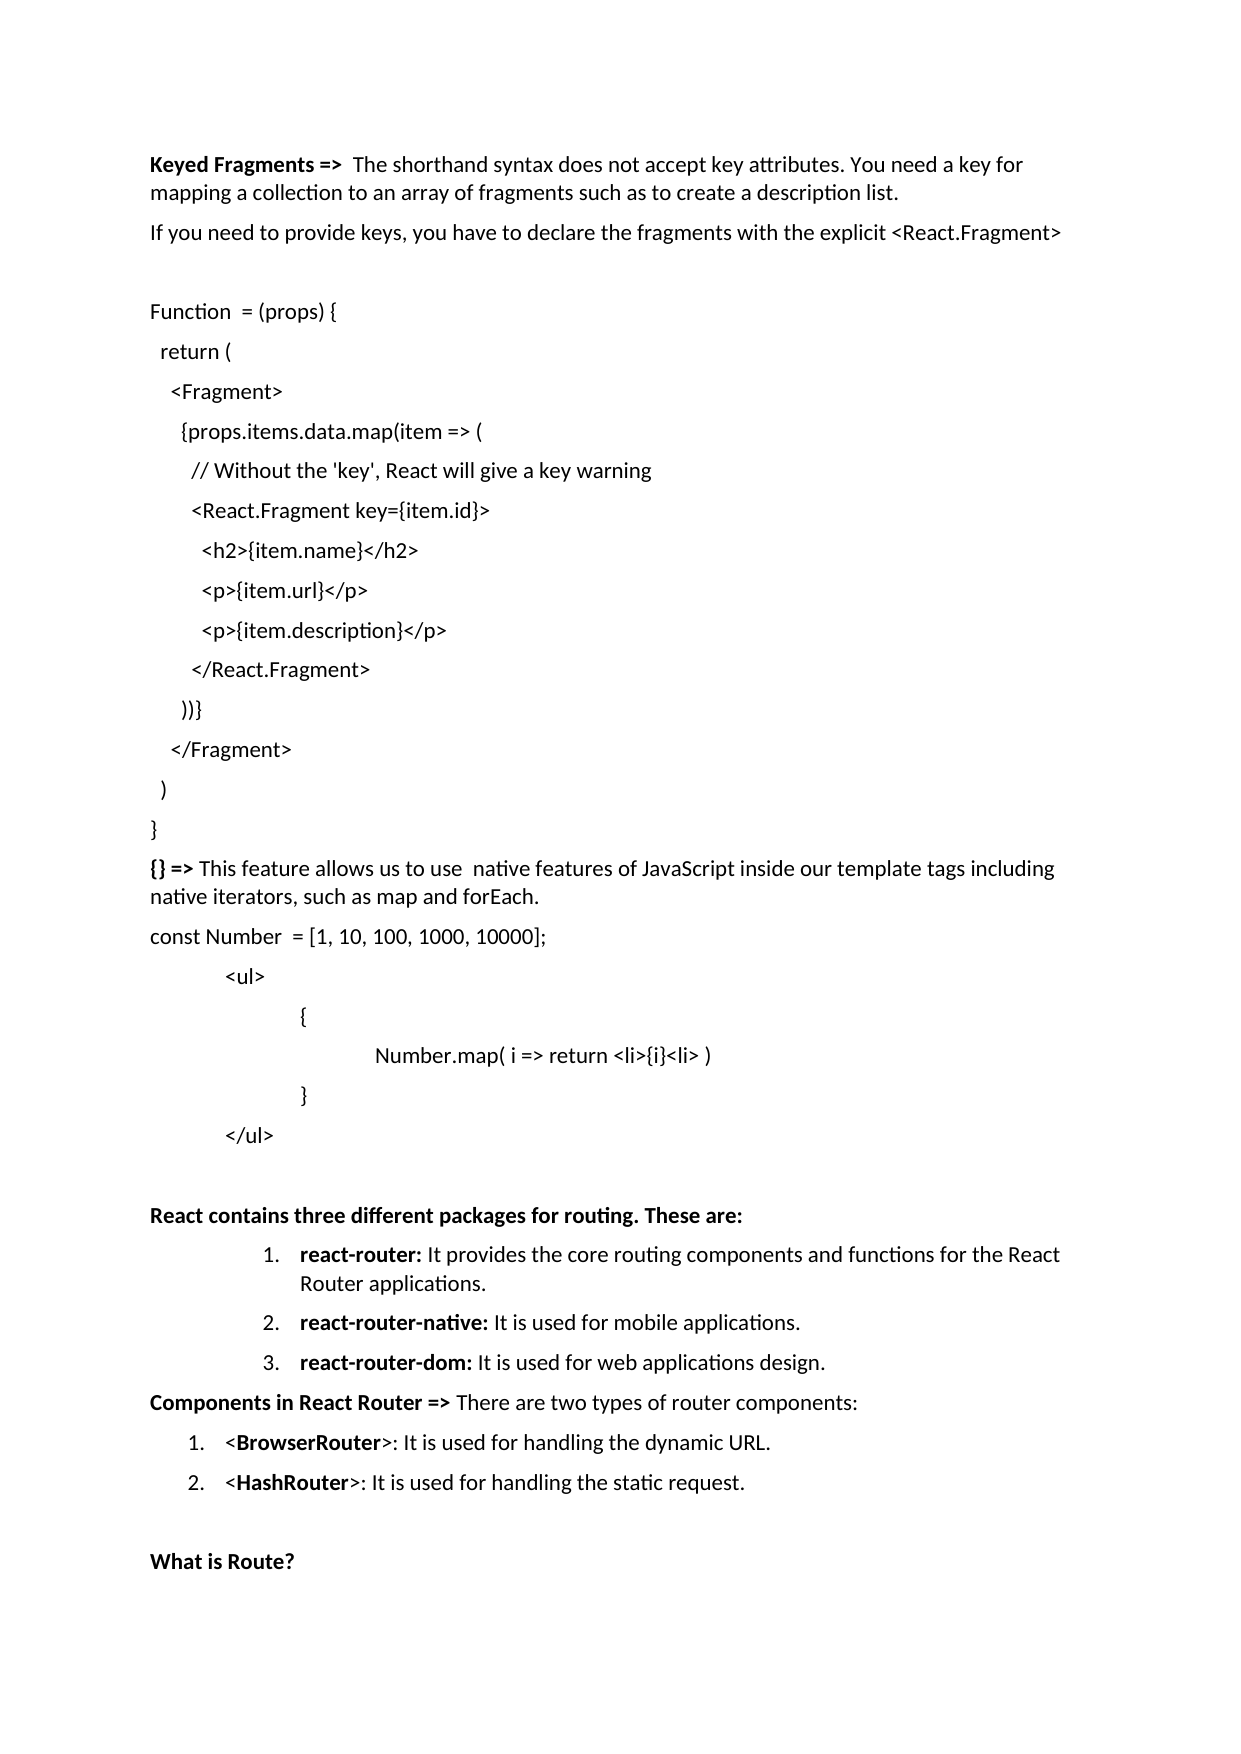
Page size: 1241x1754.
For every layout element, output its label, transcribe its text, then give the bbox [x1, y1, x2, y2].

text } [150, 815, 1090, 843]
text <Fragment> [150, 377, 1090, 405]
text Components in React Router => There are two types of router components: [150, 1388, 1090, 1416]
text React contains three different packages for routing. These are: [150, 1201, 1090, 1229]
list react-router-dom: It is used for web applications design. [262, 1348, 1090, 1376]
text ) [150, 775, 1090, 803]
text {} => This feature allows us to use native features of JavaScript inside our template tags including native iterators, such as map and forEach. [150, 854, 1090, 911]
text Function = (props) { [150, 297, 1090, 325]
text return ( [150, 337, 1090, 365]
text <p>{item.url}</p> [150, 576, 1090, 604]
text } [150, 1081, 1090, 1109]
list react-router-native: It is used for mobile applications. [262, 1308, 1090, 1336]
text If you need to provide keys, you have to declare the fragments with the explicit <React.Fragment> [150, 218, 1090, 246]
text { [150, 1002, 1090, 1030]
text <ul> [150, 962, 1090, 990]
list <HashRouter>: It is used for handling the static request. [187, 1468, 1090, 1496]
text Keyed Fragments => The shorthand syntax does not accept key attributes. You need a key for mapping a collection to an array of fragments such as to create a description list. [150, 150, 1090, 206]
list react-router: It provides the core routing components and functions for the React Router applications. [262, 1241, 1090, 1297]
list <BrowserRouter>: It is used for handling the dynamic URL. [187, 1428, 1090, 1456]
text What is Route? [150, 1547, 1090, 1575]
text // Without the 'key', React will give a key warning [150, 457, 1090, 484]
text {props.items.data.map(item => ( [150, 417, 1090, 445]
text </ul> [150, 1121, 1090, 1149]
text </Fragment> [150, 735, 1090, 763]
text <p>{item.description}</p> [150, 616, 1090, 644]
text const Number = [1, 10, 100, 1000, 10000]; [150, 922, 1090, 950]
text </React.Fragment> [150, 656, 1090, 683]
text <h2>{item.name}</h2> [150, 536, 1090, 564]
text ))} [150, 695, 1090, 723]
text <React.Fragment key={item.id}> [150, 496, 1090, 524]
text Number.map( i => return <li>{i}<li> ) [150, 1042, 1090, 1070]
